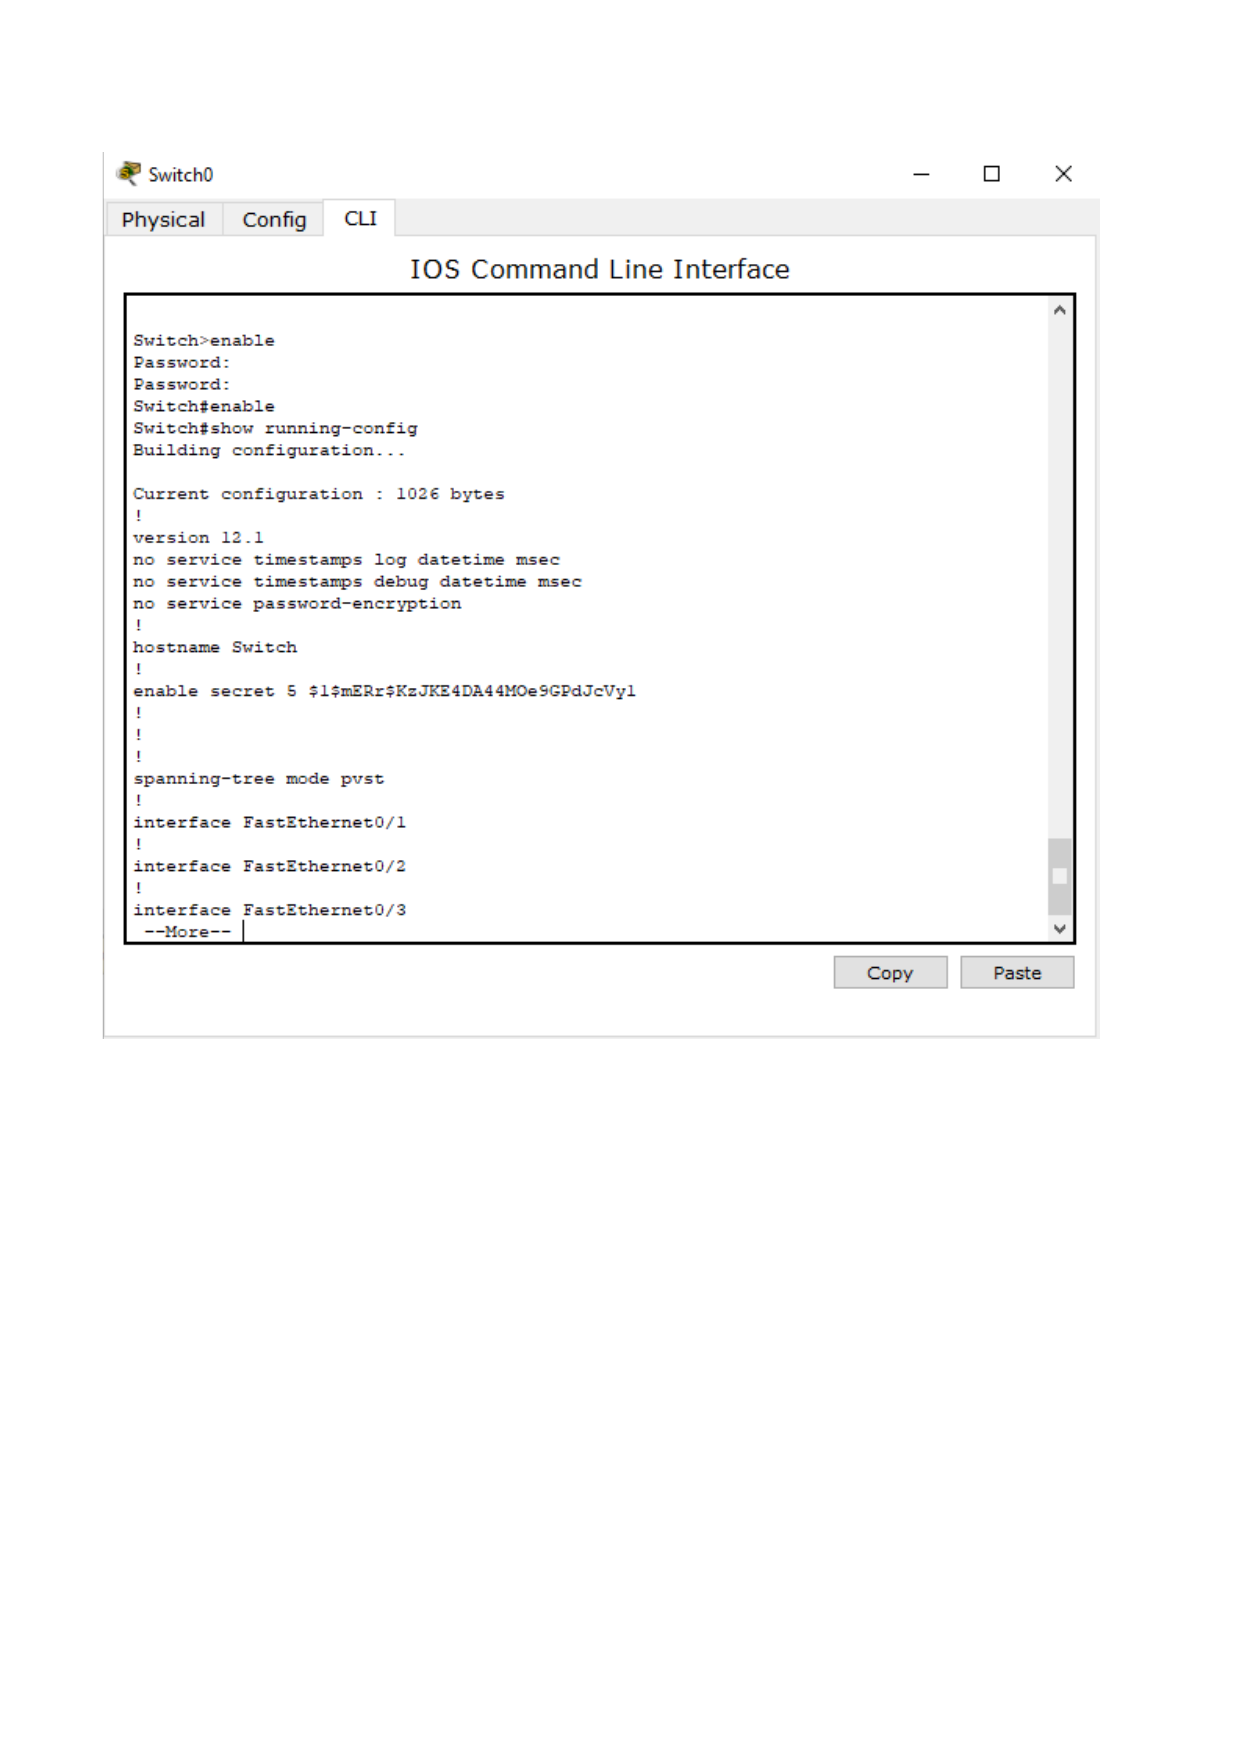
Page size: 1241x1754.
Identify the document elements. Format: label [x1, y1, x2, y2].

picture [102, 152, 1100, 1039]
